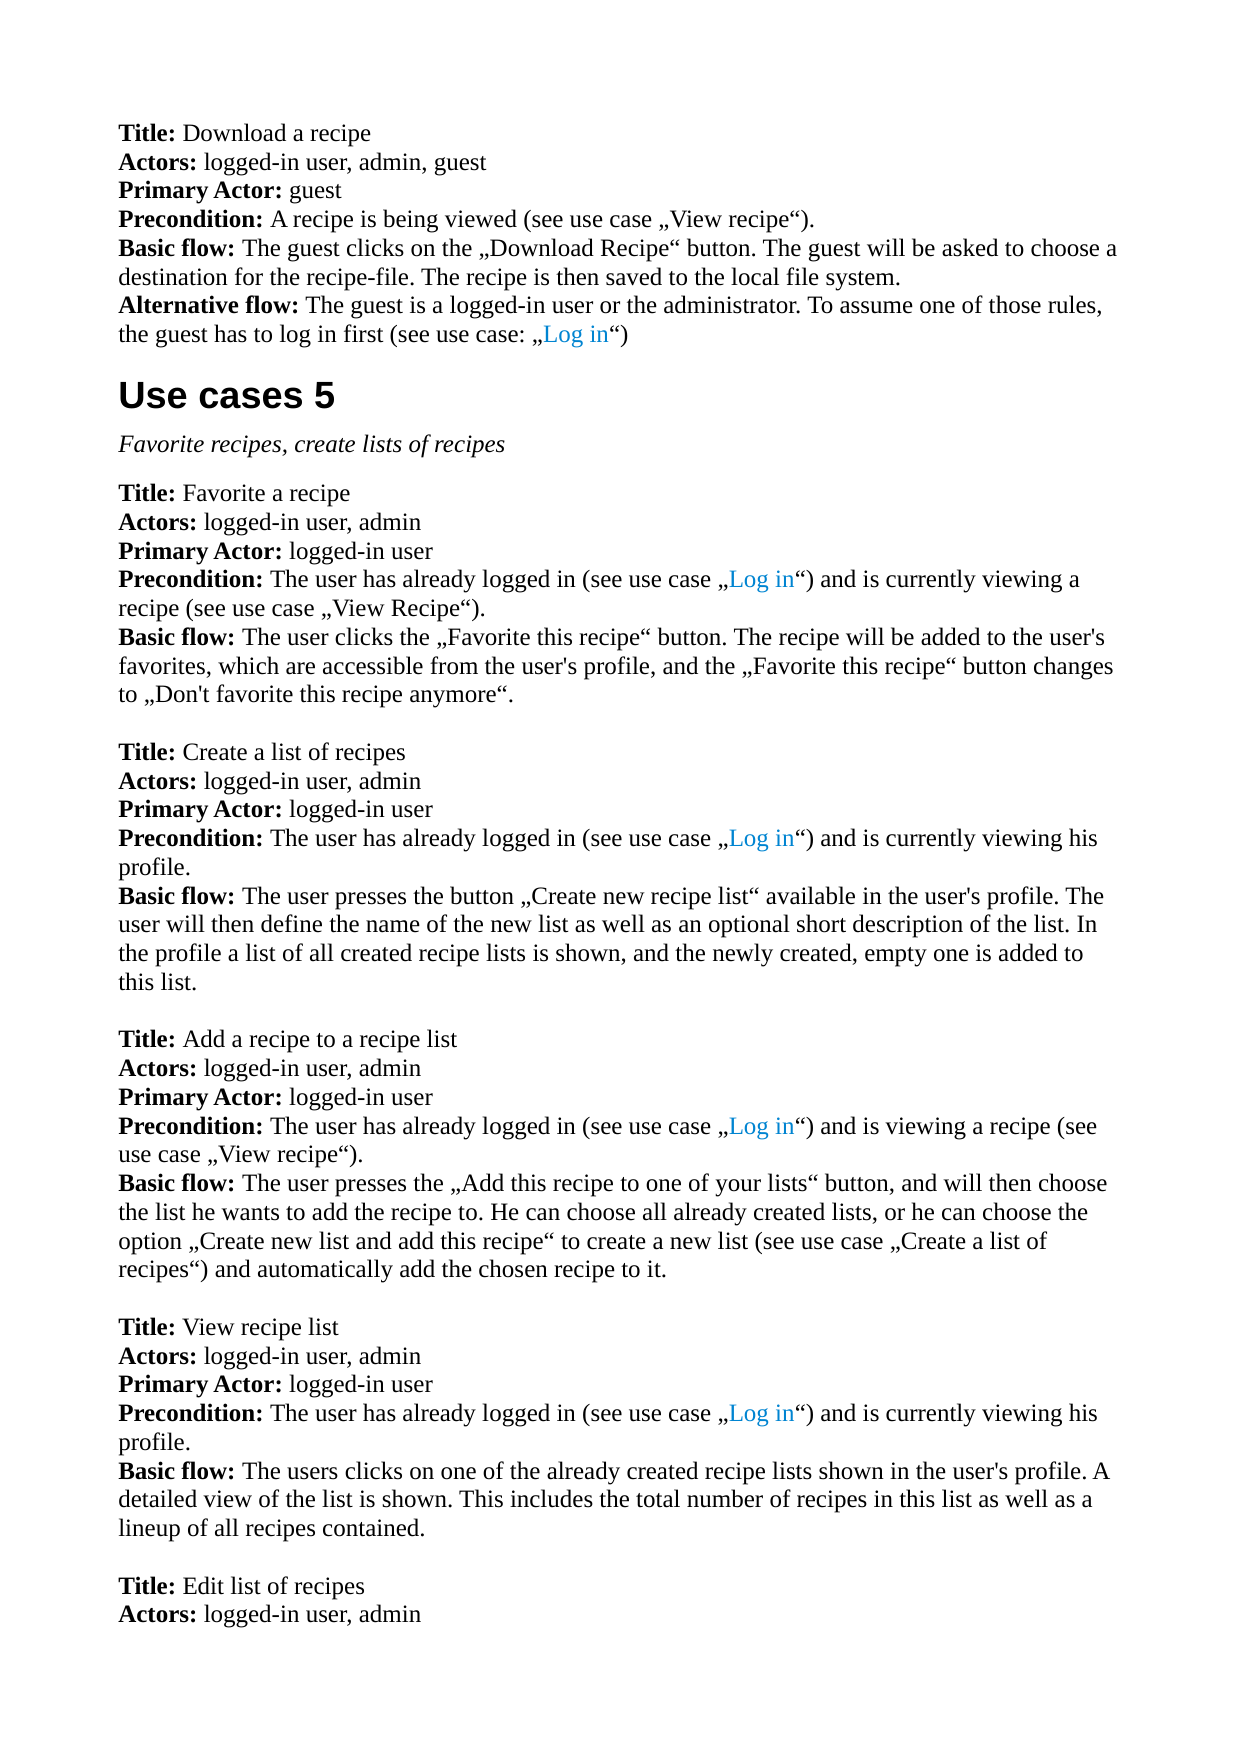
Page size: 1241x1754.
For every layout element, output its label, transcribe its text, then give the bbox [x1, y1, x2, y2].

text Favorite recipes, create lists of recipes [118, 429, 1122, 458]
text Basic flow: The user presses the button „Create new recipe list“ available in the user's profile. The user will then define the name of the new list as well as an optional short description of the list. In the profile a list of all created recipe lists is shown, and the newly created, empty one is added to this list. [118, 881, 1122, 996]
text Primary Actor: logged-in user [118, 1082, 1122, 1111]
text Basic flow: The users clicks on one of the already created recipe lists shown in the user's profile. A detailed view of the list is shown. This includes the total number of recipes in this list as well as a lineup of all recipes contained. [118, 1456, 1122, 1542]
text Precondition: A recipe is being viewed (see use case „View recipe“). [118, 204, 1122, 233]
text Basic flow: The user clicks the „Favorite this recipe“ button. The recipe will be added to the user's favorites, which are accessible from the user's profile, and the „Favorite this recipe“ button changes to „Don't favorite this recipe anymore“. [118, 622, 1122, 708]
text Basic flow: The user presses the „Add this recipe to one of your lists“ button, and will then choose the list he wants to add the recipe to. He can choose all already created lists, or he can choose the option „Create new list and add this recipe“ to create a new list (see use case „Create a list of recipes“) and automatically add the chosen recipe to it. [118, 1168, 1122, 1283]
text Primary Actor: logged-in user [118, 794, 1122, 823]
text Precondition: The user has already logged in (see use case „Log in“) and is currently viewing a recipe (see use case „View Recipe“). [118, 564, 1122, 622]
text Primary Actor: logged-in user [118, 1369, 1122, 1398]
text Precondition: The user has already logged in (see use case „Log in“) and is currently viewing his profile. [118, 823, 1122, 881]
text Title: Add a recipe to a recipe list [118, 1024, 1122, 1053]
text Actors: logged-in user, admin [118, 1341, 1122, 1369]
text Actors: logged-in user, admin, guest [118, 147, 1122, 176]
text Title: Favorite a recipe [118, 478, 1122, 507]
text Actors: logged-in user, admin [118, 1053, 1122, 1082]
text Title: Create a list of recipes [118, 737, 1122, 766]
text Precondition: The user has already logged in (see use case „Log in“) and is viewing a recipe (see use case „View recipe“). [118, 1111, 1122, 1168]
text Actors: logged-in user, admin [118, 766, 1122, 794]
text Primary Actor: guest [118, 176, 1122, 204]
text Title: Edit list of recipes [118, 1571, 1122, 1599]
text Basic flow: The guest clicks on the „Download Recipe“ button. The guest will be asked to choose a destination for the recipe-file. The recipe is then saved to the local file system. [118, 233, 1122, 291]
text Title: Download a recipe [118, 118, 1122, 147]
text Actors: logged-in user, admin [118, 1599, 1122, 1628]
text Alternative flow: The guest is a logged-in user or the administrator. To assume one of those rules, the guest has to log in first (see use case: „Log in“) [118, 291, 1122, 348]
text Primary Actor: logged-in user [118, 536, 1122, 564]
text Precondition: The user has already logged in (see use case „Log in“) and is currently viewing his profile. [118, 1398, 1122, 1456]
text Title: View recipe list [118, 1312, 1122, 1341]
subtitle Use cases 5 [118, 373, 1122, 417]
text Actors: logged-in user, admin [118, 507, 1122, 536]
